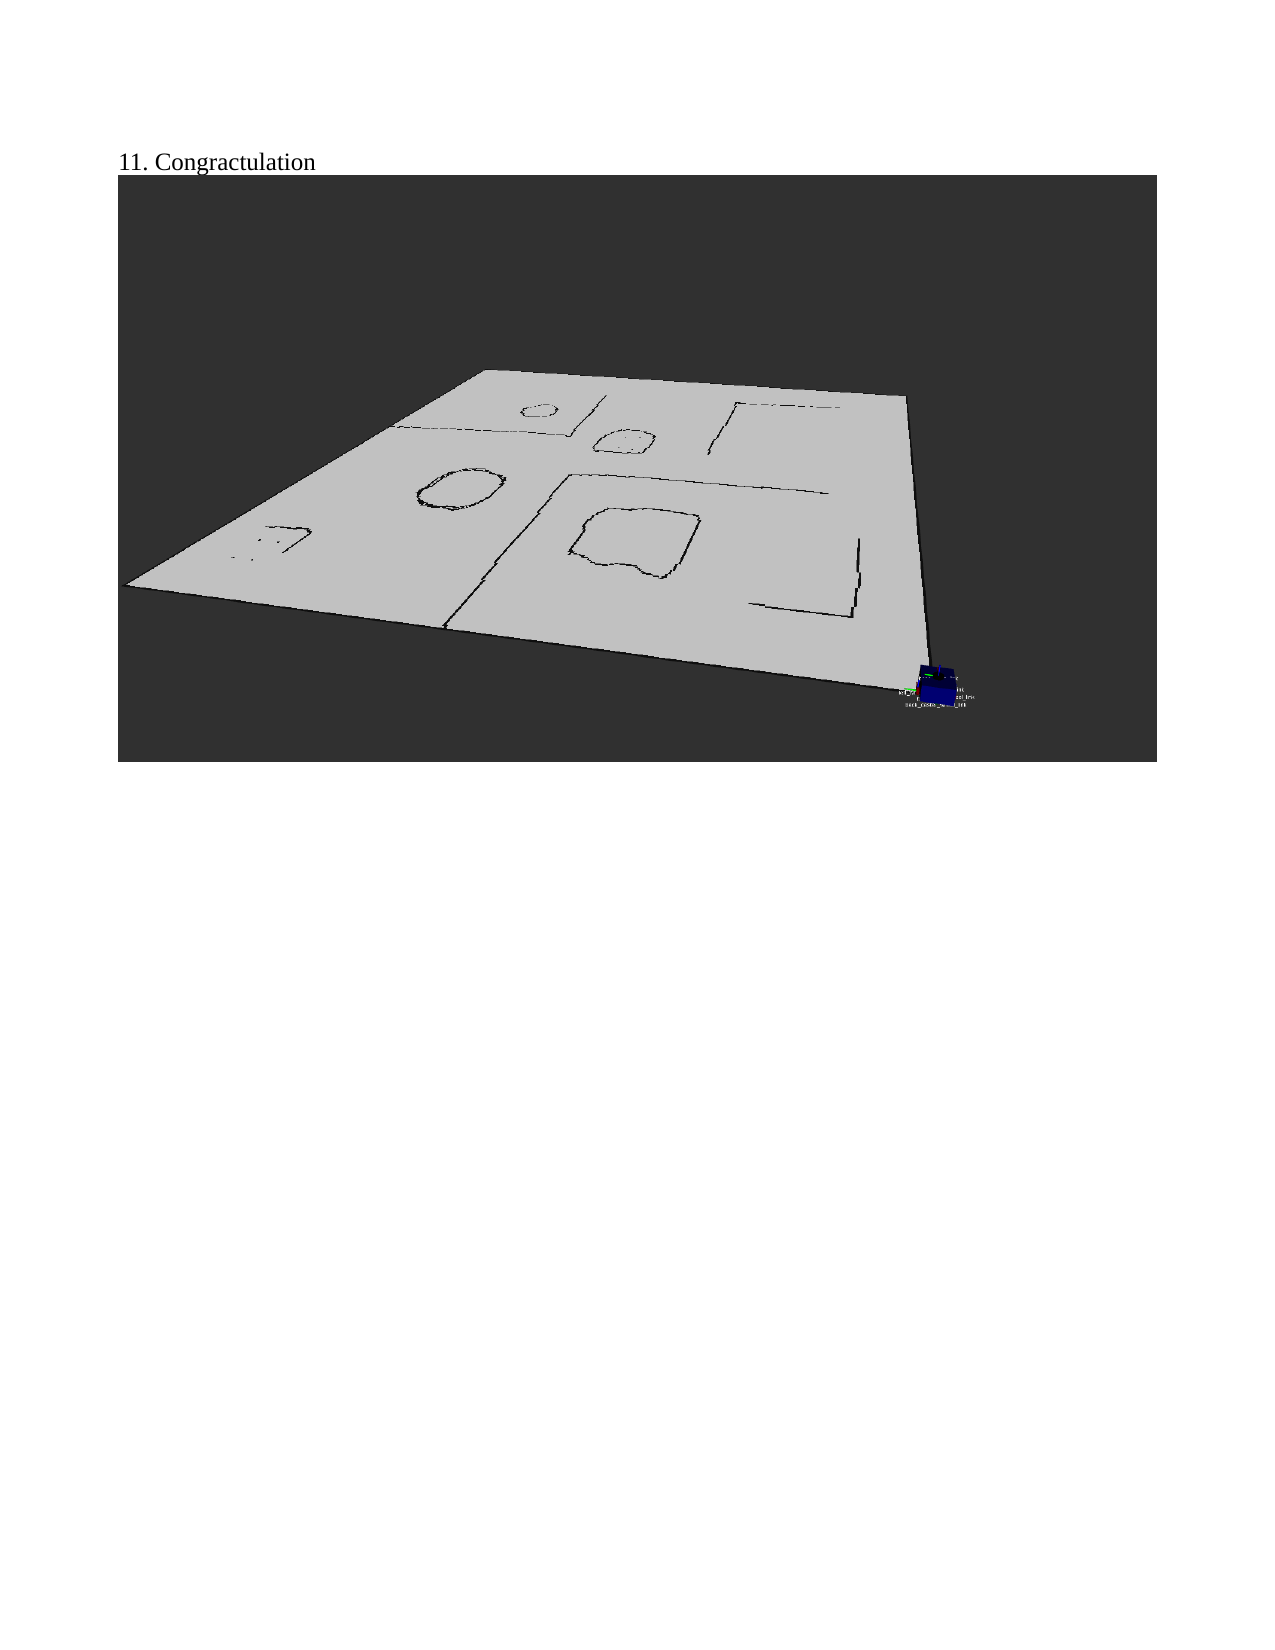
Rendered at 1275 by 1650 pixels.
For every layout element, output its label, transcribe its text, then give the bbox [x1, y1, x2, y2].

text 11. Congractulation [118, 147, 1157, 175]
picture [118, 175, 1157, 762]
